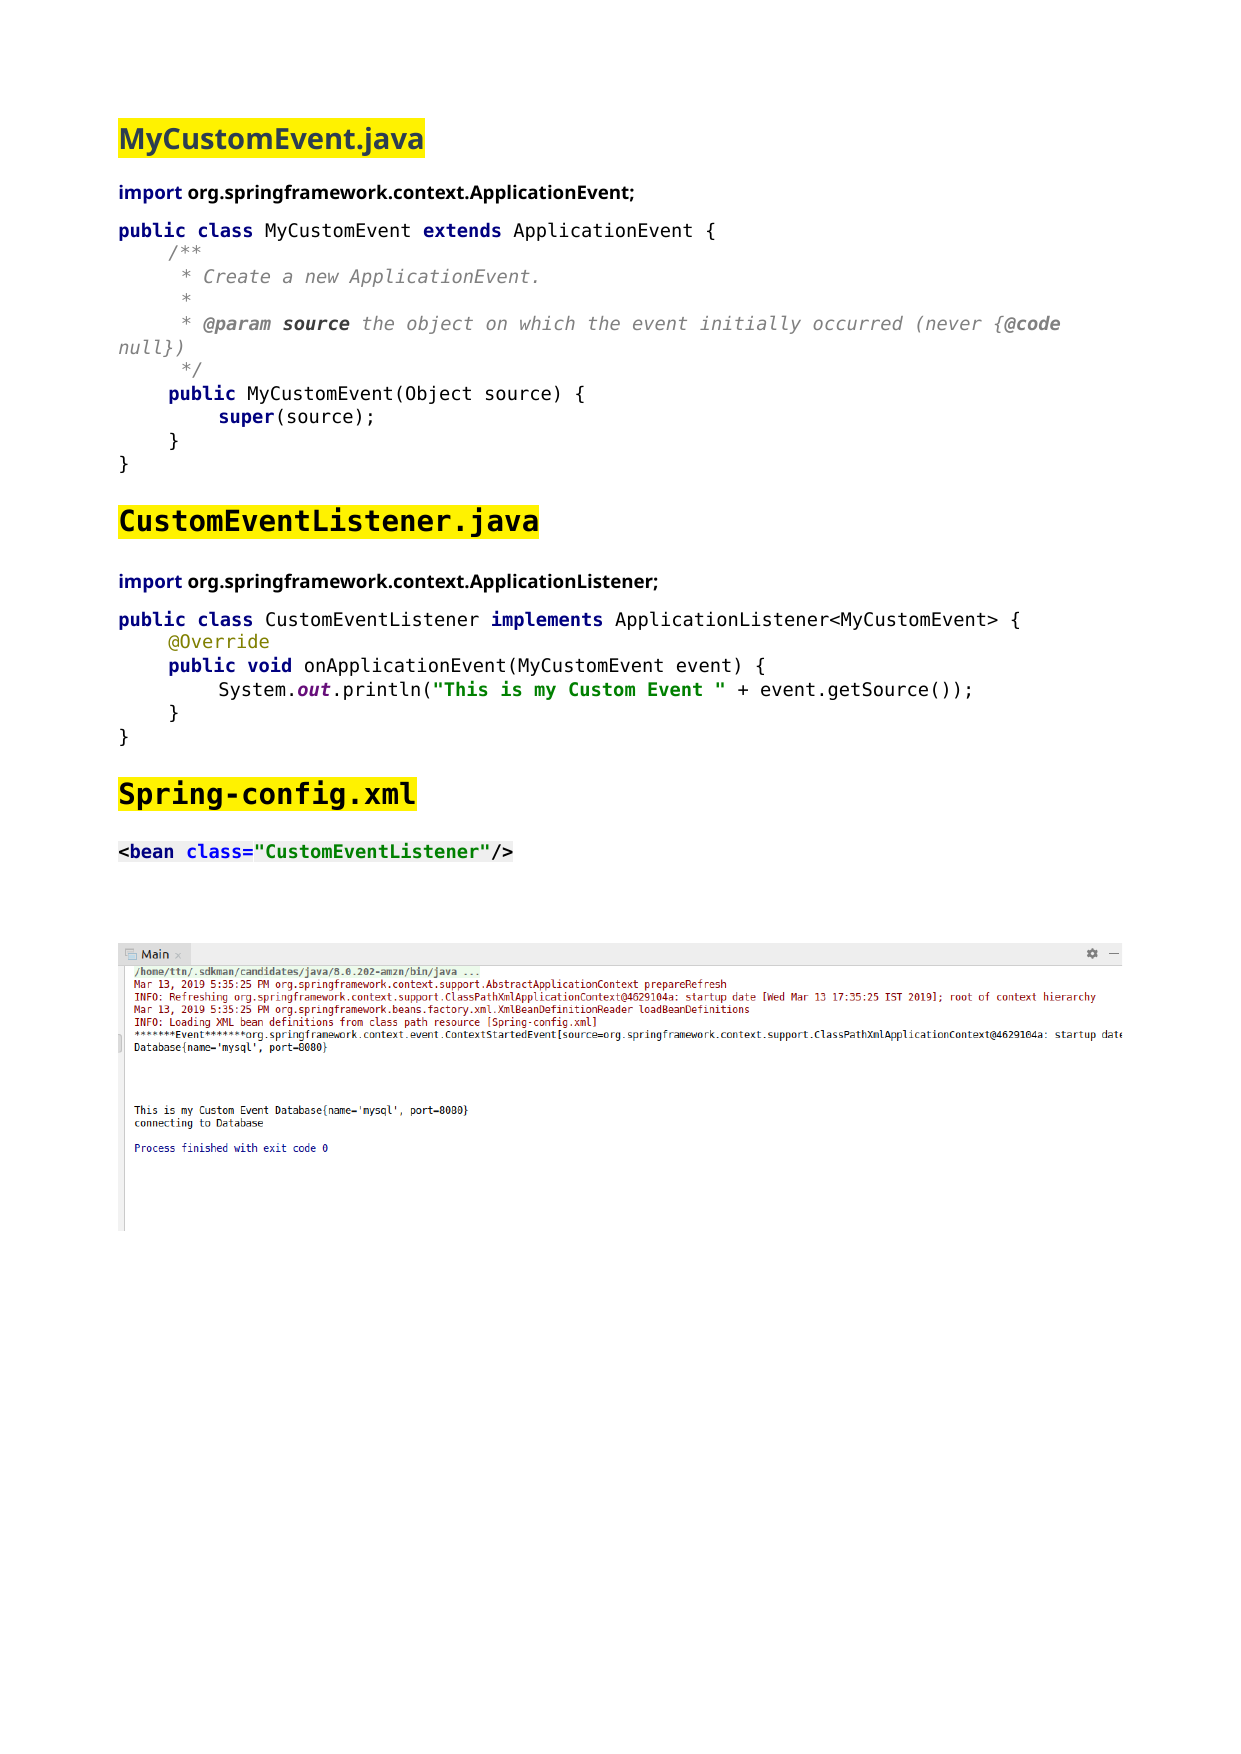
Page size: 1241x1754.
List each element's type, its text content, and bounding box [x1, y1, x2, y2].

picture [118, 943, 1123, 1231]
text * [118, 290, 1122, 313]
text System.out.println("This is my Custom Event " + event.getSource()); [118, 678, 1122, 702]
text } [118, 726, 1122, 748]
text <bean class="CustomEventListener"/> [118, 841, 1122, 862]
text public class MyCustomEvent extends ApplicationEvent { [118, 221, 1122, 242]
text * @param source the object on which the event initially occurred (never {@code null}) [118, 313, 1122, 359]
text } [118, 702, 1122, 726]
text import org.springframework.context.ApplicationListener; [118, 568, 1122, 594]
text public class CustomEventListener implements ApplicationListener<MyCustomEvent> { [118, 609, 1122, 631]
text } [118, 453, 1122, 475]
text import org.springframework.context.ApplicationEvent; [118, 179, 1122, 205]
text Spring-config.xml [118, 777, 1122, 811]
text public MyCustomEvent(Object source) { [118, 382, 1122, 406]
text /** [118, 242, 1122, 266]
text public void onApplicationEvent(MyCustomEvent event) { [118, 655, 1122, 678]
text super(source); [118, 406, 1122, 430]
text CustomEventListener.java [118, 505, 1122, 539]
text */ [118, 359, 1122, 382]
text } [118, 430, 1122, 453]
text * Create a new ApplicationEvent. [118, 266, 1122, 290]
text @Override [118, 631, 1122, 655]
text MyCustomEvent.java [118, 118, 1122, 158]
